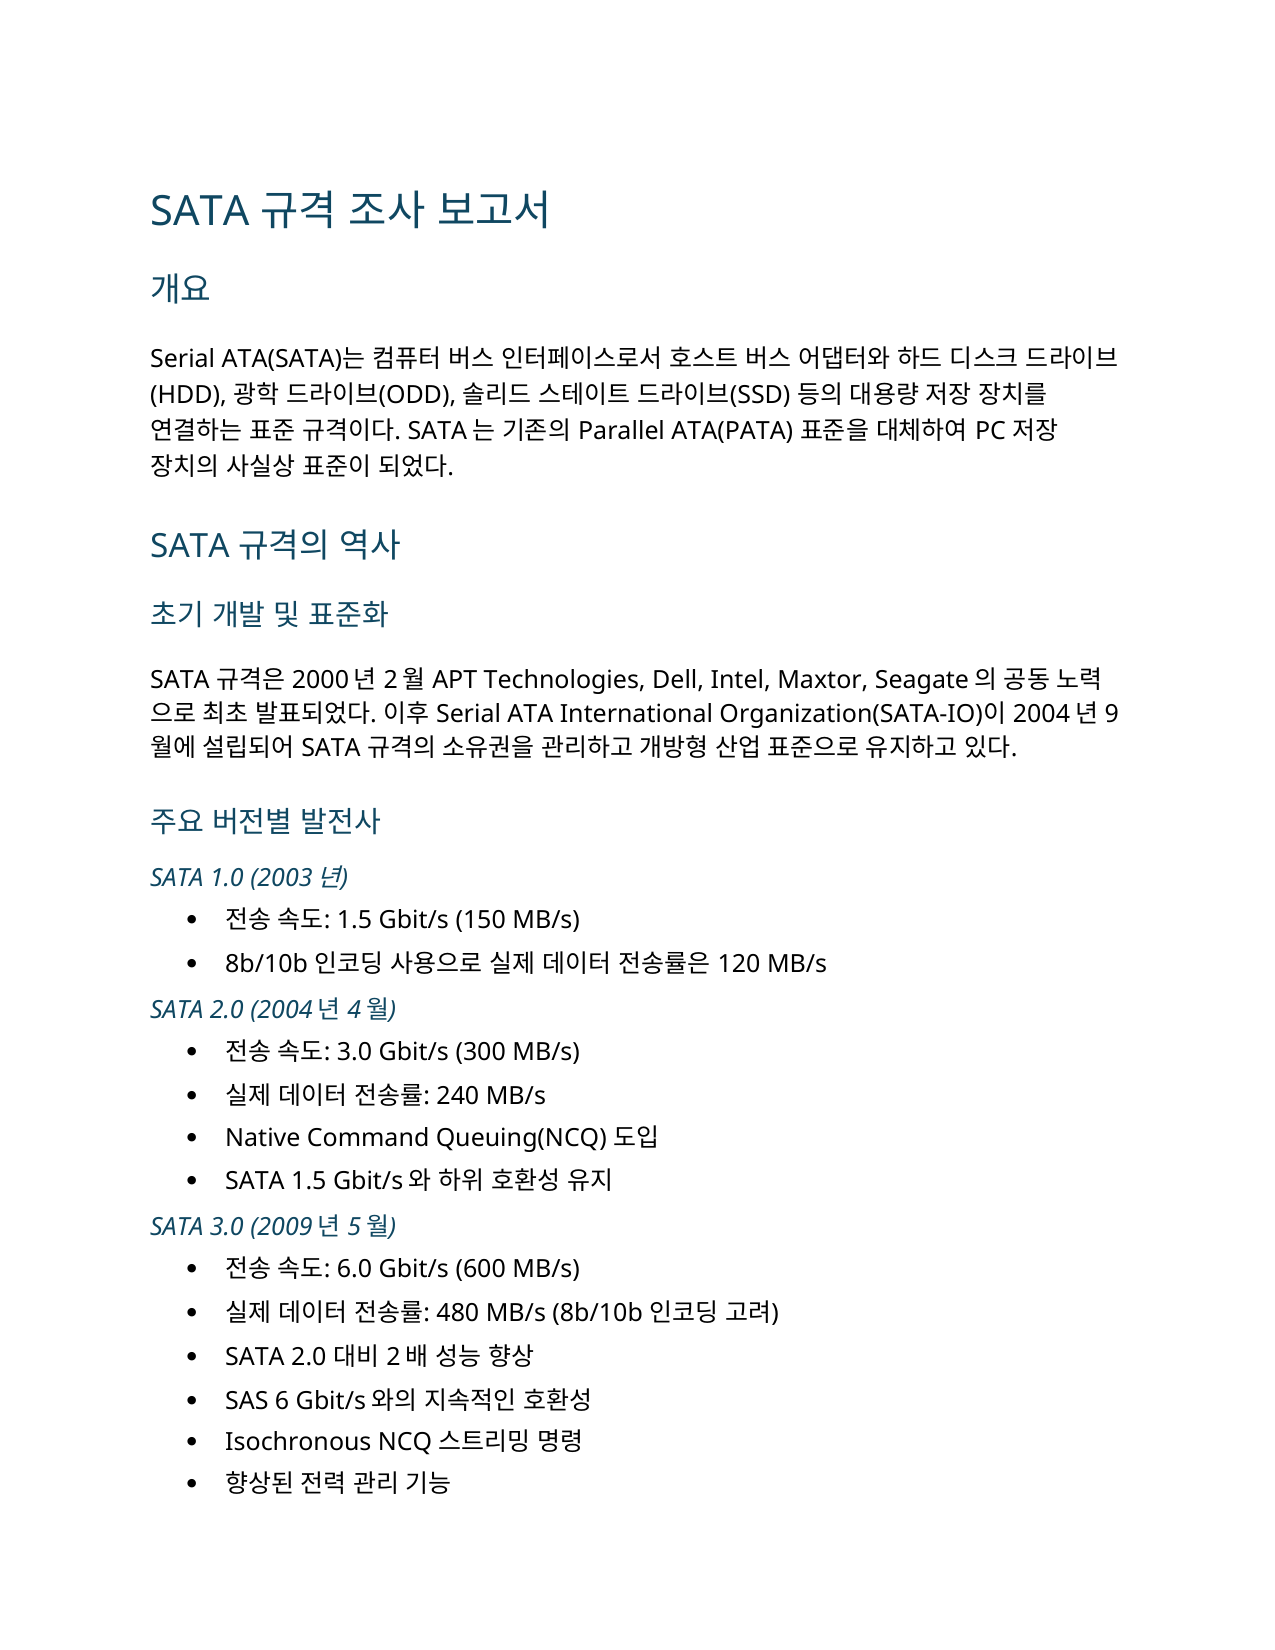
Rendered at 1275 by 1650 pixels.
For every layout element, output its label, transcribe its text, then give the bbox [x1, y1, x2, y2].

list 실제 데이터 전송률: 240 MB/s [187, 1075, 1125, 1112]
subtitle SATA 규격의 역사 [150, 518, 1125, 567]
subtitle 초기 개발 및 표준화 [150, 592, 1125, 634]
list 전송 속도: 3.0 Gbit/s (300 MB/s) [187, 1034, 1125, 1068]
list Native Command Queuing(NCQ) 도입 [187, 1119, 1125, 1153]
list 전송 속도: 6.0 Gbit/s (600 MB/s) [187, 1251, 1125, 1285]
list Isochronous NCQ 스트리밍 명령 [187, 1424, 1125, 1458]
list 8b/10b 인코딩 사용으로 실제 데이터 전송률은 120 MB/s [187, 943, 1125, 980]
list 향상된 전력 관리 기능 [187, 1465, 1125, 1499]
list SATA 1.5 Gbit/s와 하위 호환성 유지 [187, 1161, 1125, 1197]
subtitle 개요 [150, 263, 1125, 311]
list SATA 2.0 대비 2배 성능 향상 [187, 1336, 1125, 1373]
text SATA 규격은 2000년 2월 APT Technologies, Dell, Intel, Maxtor, Seagate의 공동 노력으로 최초 발표되었다. 이후 Serial ATA International Organization(SATA-IO)이 2004년 9월에 설립되어 SATA 규격의 소유권을 관리하고 개방형 산업 표준으로 유지하고 있다. [150, 661, 1125, 763]
list 전송 속도: 1.5 Gbit/s (150 MB/s) [187, 902, 1125, 936]
subtitle SATA 규격 조사 보고서 [150, 177, 1125, 238]
list SAS 6 Gbit/s와의 지속적인 호환성 [187, 1380, 1125, 1416]
list 실제 데이터 전송률: 480 MB/s (8b/10b 인코딩 고려) [187, 1293, 1125, 1329]
subtitle SATA 3.0 (2009년 5월) [150, 1209, 1125, 1243]
subtitle SATA 1.0 (2003년) [150, 858, 1125, 894]
text Serial ATA(SATA)는 컴퓨터 버스 인터페이스로서 호스트 버스 어댑터와 하드 디스크 드라이브(HDD), 광학 드라이브(ODD), 솔리드 스테이트 드라이브(SSD) 등의 대용량 저장 장치를 연결하는 표준 규격이다. SATA는 기존의 Parallel ATA(PATA) 표준을 대체하여 PC 저장 장치의 사실상 표준이 되었다. [150, 338, 1125, 483]
subtitle SATA 2.0 (2004년 4월) [150, 992, 1125, 1026]
subtitle 주요 버전별 발전사 [150, 799, 1125, 841]
